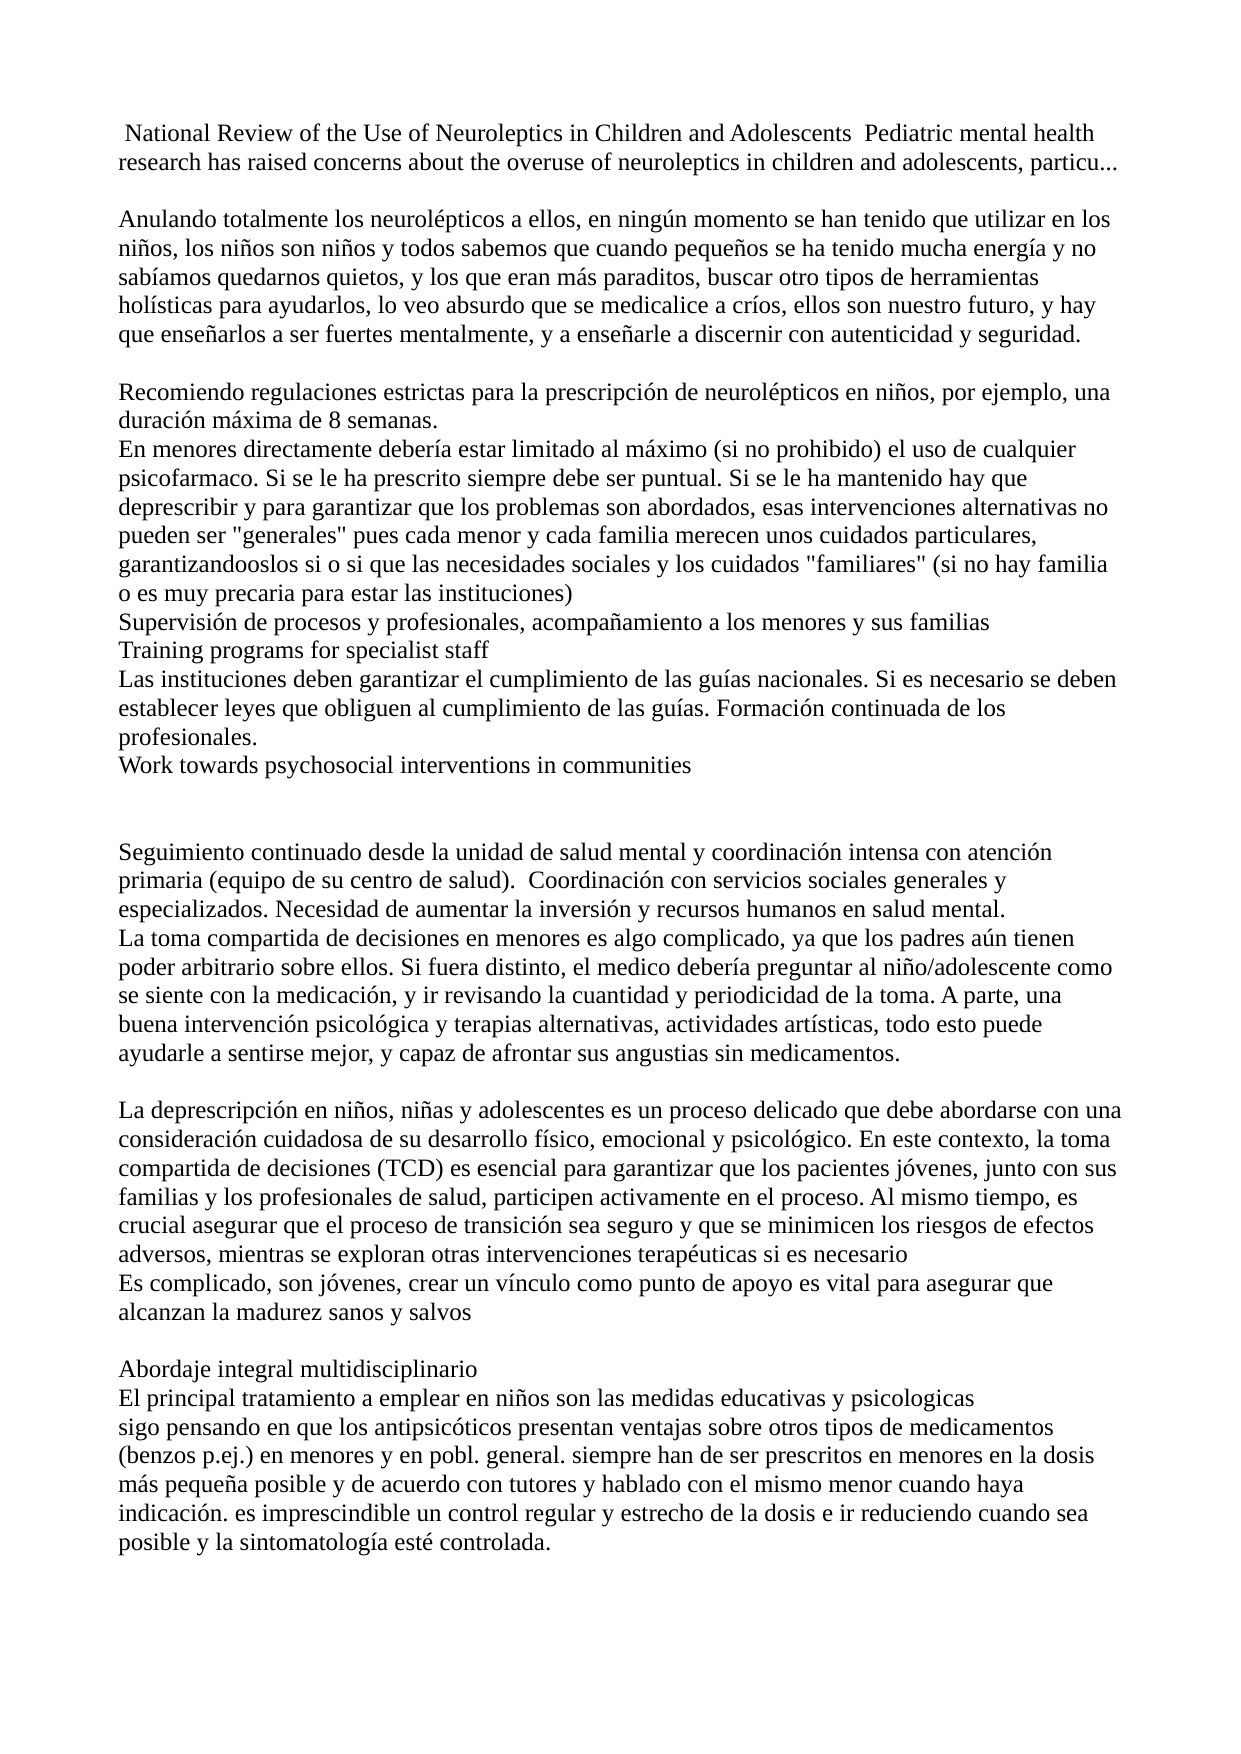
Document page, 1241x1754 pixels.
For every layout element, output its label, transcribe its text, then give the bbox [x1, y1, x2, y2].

text La toma compartida de decisiones en menores es algo complicado, ya que los padres aún tienen poder arbitrario sobre ellos. Si fuera distinto, el medico debería preguntar al niño/adolescente como se siente con la medicación, y ir revisando la cuantidad y periodicidad de la toma. A parte, una buena intervención psicológica y terapias alternativas, actividades artísticas, todo esto puede ayudarle a sentirse mejor, y capaz de afrontar sus angustias sin medicamentos. [118, 923, 1122, 1067]
text Recomiendo regulaciones estrictas para la prescripción de neurolépticos en niños, por ejemplo, una duración máxima de 8 semanas. [118, 377, 1122, 434]
text La deprescripción en niños, niñas y adolescentes es un proceso delicado que debe abordarse con una consideración cuidadosa de su desarrollo físico, emocional y psicológico. En este contexto, la toma compartida de decisiones (TCD) es esencial para garantizar que los pacientes jóvenes, junto con sus familias y los profesionales de salud, participen activamente en el proceso. Al mismo tiempo, es crucial asegurar que el proceso de transición sea seguro y que se minimicen los riesgos de efectos adversos, mientras se exploran otras intervenciones terapéuticas si es necesario [118, 1096, 1122, 1268]
text Es complicado, son jóvenes, crear un vínculo como punto de apoyo es vital para asegurar que alcanzan la madurez sanos y salvos [118, 1268, 1122, 1326]
text Work towards psychosocial interventions in communities [118, 751, 1122, 779]
text Training programs for specialist staff [118, 636, 1122, 664]
text Las instituciones deben garantizar el cumplimiento de las guías nacionales. Si es necesario se deben establecer leyes que obliguen al cumplimiento de las guías. Formación continuada de los profesionales. [118, 664, 1122, 751]
text En menores directamente debería estar limitado al máximo (si no prohibido) el uso de cualquier psicofarmaco. Si se le ha prescrito siempre debe ser puntual. Si se le ha mantenido hay que deprescribir y para garantizar que los problemas son abordados, esas intervenciones alternativas no pueden ser "generales" pues cada menor y cada familia merecen unos cuidados particulares, garantizandooslos si o si que las necesidades sociales y los cuidados "familiares" (si no hay familia o es muy precaria para estar las instituciones) [118, 434, 1122, 607]
text Supervisión de procesos y profesionales, acompañamiento a los menores y sus familias [118, 607, 1122, 636]
text Seguimiento continuado desde la unidad de salud mental y coordinación intensa con atención primaria (equipo de su centro de salud). Coordinación con servicios sociales generales y especializados. Necesidad de aumentar la inversión y recursos humanos en salud mental. [118, 837, 1122, 923]
text Abordaje integral multidisciplinario [118, 1354, 1122, 1383]
text National Review of the Use of Neuroleptics in Children and Adolescents Pediatric mental health research has raised concerns about the overuse of neuroleptics in children and adolescents, particu... [118, 118, 1122, 176]
text sigo pensando en que los antipsicóticos presentan ventajas sobre otros tipos de medicamentos (benzos p.ej.) en menores y en pobl. general. siempre han de ser prescritos en menores en la dosis más pequeña posible y de acuerdo con tutores y hablado con el mismo menor cuando haya indicación. es imprescindible un control regular y estrecho de la dosis e ir reduciendo cuando sea posible y la sintomatología esté controlada. [118, 1412, 1122, 1556]
text Anulando totalmente los neurolépticos a ellos, en ningún momento se han tenido que utilizar en los niños, los niños son niños y todos sabemos que cuando pequeños se ha tenido mucha energía y no sabíamos quedarnos quietos, y los que eran más paraditos, buscar otro tipos de herramientas holísticas para ayudarlos, lo veo absurdo que se medicalice a críos, ellos son nuestro futuro, y hay que enseñarlos a ser fuertes mentalmente, y a enseñarle a discernir con autenticidad y seguridad. [118, 204, 1122, 348]
text El principal tratamiento a emplear en niños son las medidas educativas y psicologicas [118, 1383, 1122, 1412]
